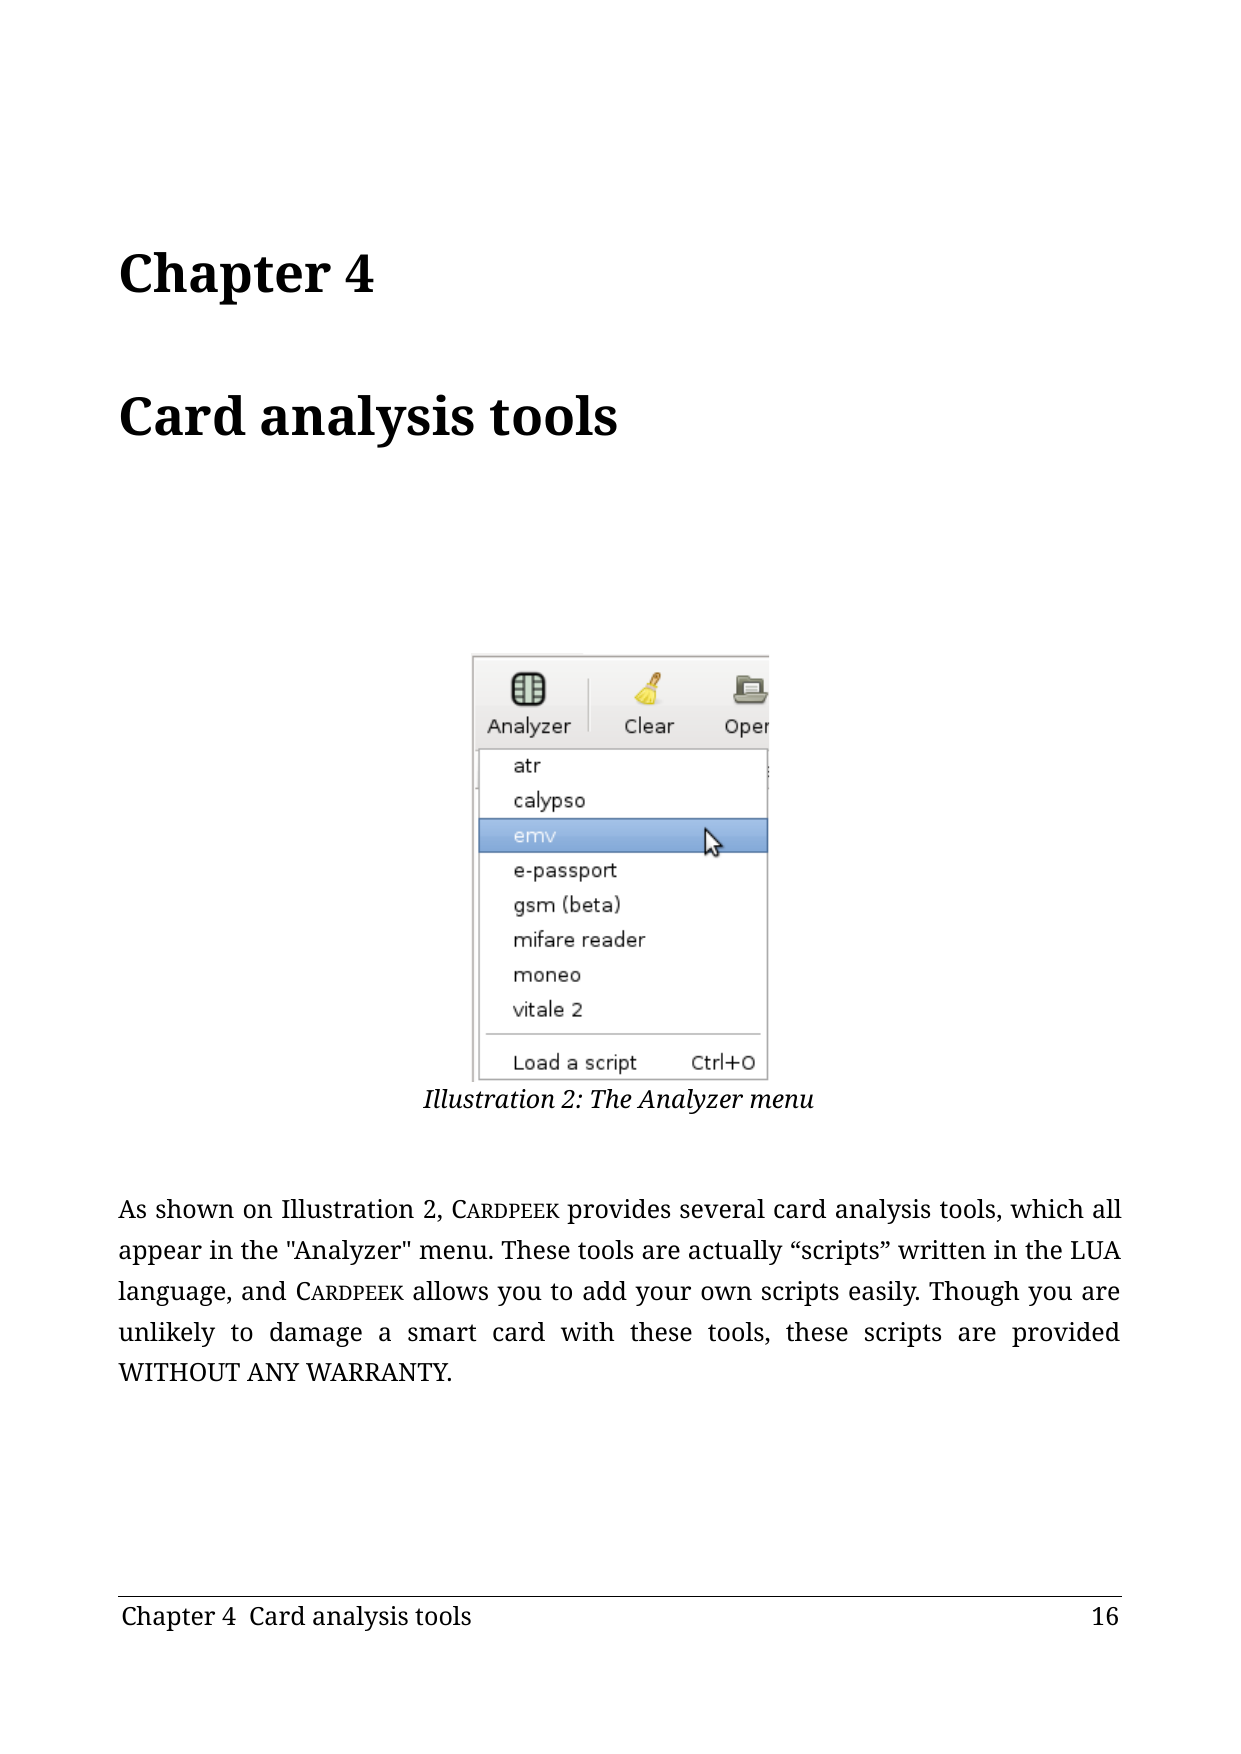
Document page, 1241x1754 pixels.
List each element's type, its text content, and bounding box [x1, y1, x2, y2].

text As shown on Illustration 2, Cardpeek provides several card analysis tools, which all appear in the "Analyzer" menu. These tools are actually “scripts” written in the LUA language, and Cardpeek allows you to add your own scripts easily. Though you are unlikely to damage a smart card with these tools, these scripts are provided WITHOUT ANY WARRANTY. [118, 1192, 1122, 1389]
text Illustration 2: The Analyzer menu [408, 653, 832, 1115]
subtitle Card analysis tools [118, 236, 1122, 451]
picture [471, 653, 770, 1082]
